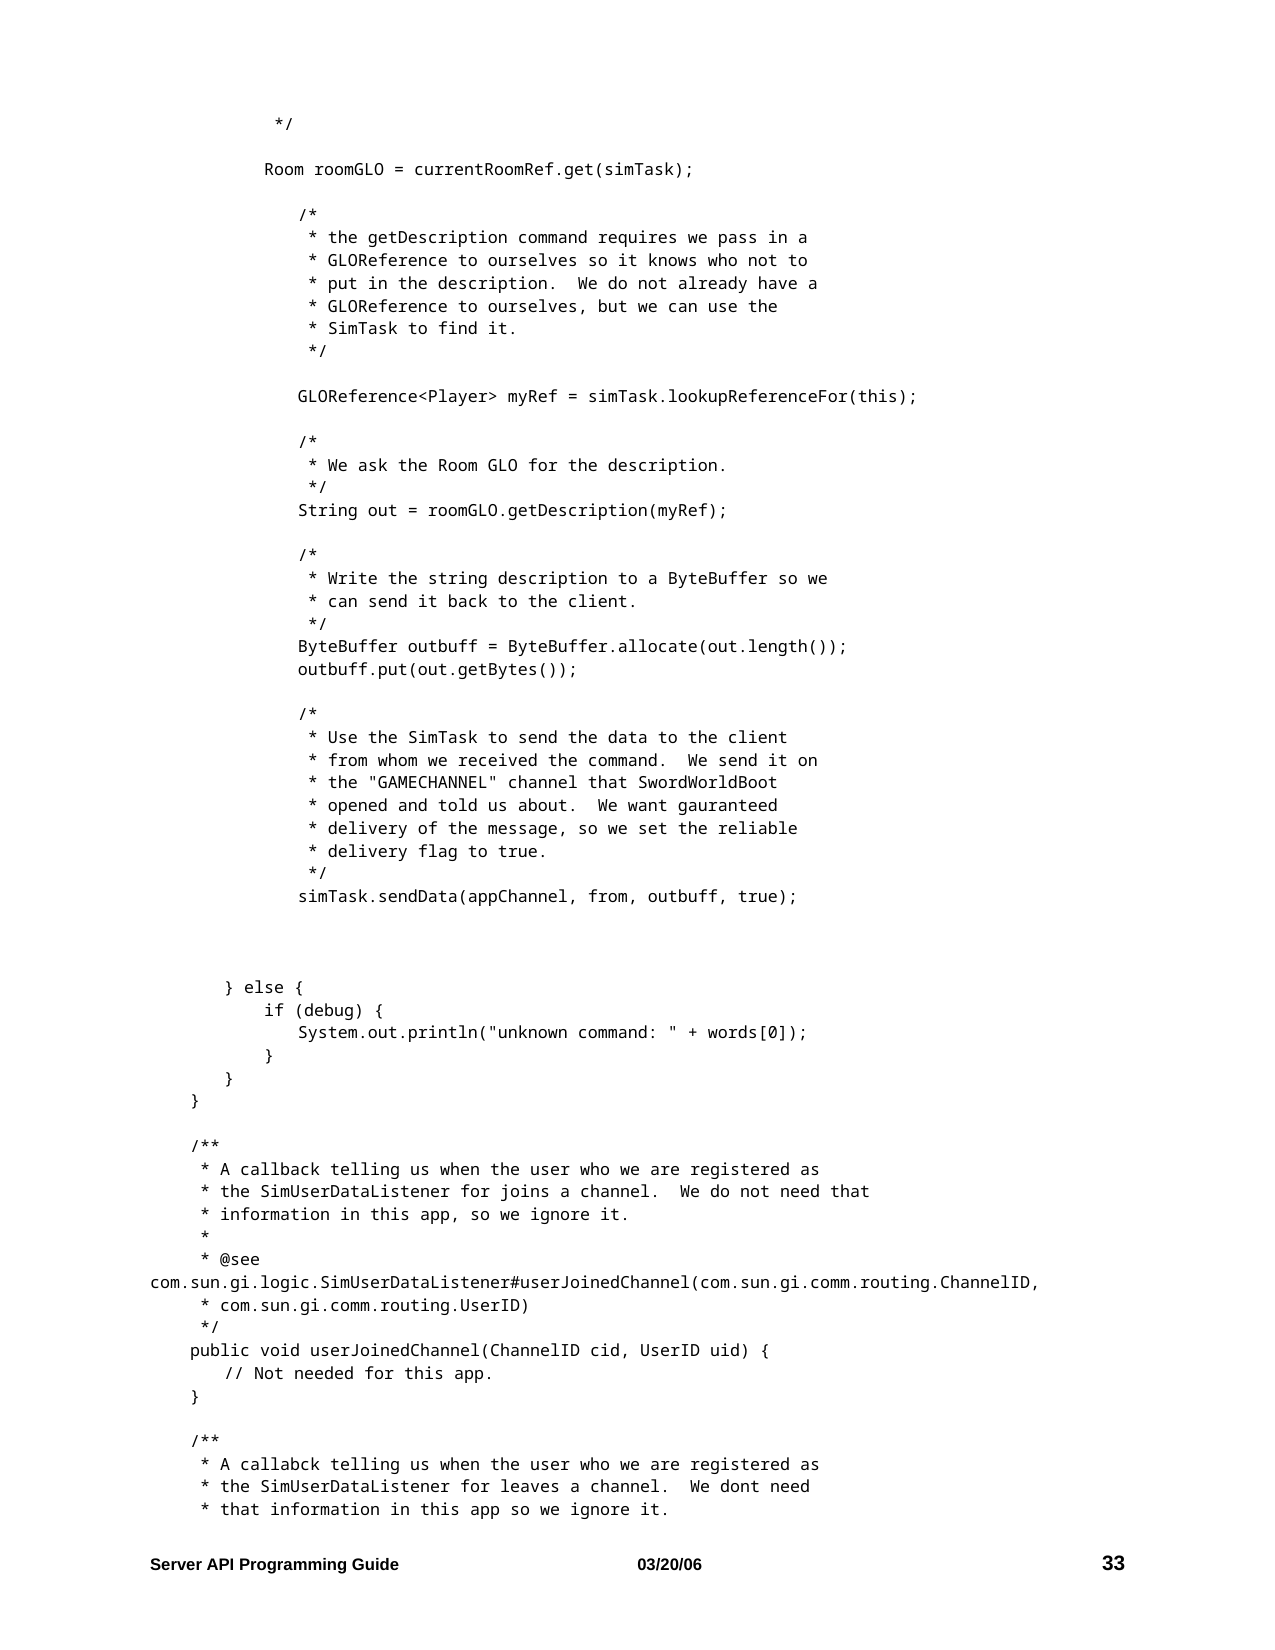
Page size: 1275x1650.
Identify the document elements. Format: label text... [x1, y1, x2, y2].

text } [150, 1089, 1125, 1112]
text * from whom we received the command. We send it on [150, 748, 1125, 771]
text /* [150, 430, 1125, 453]
text * A callback telling us when the user who we are registered as [150, 1157, 1125, 1180]
text * the "GAMECHANNEL" channel that SwordWorldBoot [150, 771, 1125, 794]
text * @see com.sun.gi.logic.SimUserDataListener#userJoinedChannel(com.sun.gi.comm.routing.ChannelID, [150, 1248, 1125, 1293]
text * delivery of the message, so we set the reliable [150, 816, 1125, 839]
text System.out.println("unknown command: " + words[0]); [150, 1021, 1125, 1043]
text /** [150, 1429, 1125, 1452]
text * the SimUserDataListener for joins a channel. We do not need that [150, 1180, 1125, 1202]
text Room roomGLO = currentRoomRef.get(simTask); [150, 158, 1125, 181]
text * put in the description. We do not already have a [150, 271, 1125, 294]
text * Write the string description to a ByteBuffer so we [150, 567, 1125, 589]
text String out = roomGLO.getDescription(myRef); [150, 498, 1125, 521]
text */ [150, 1316, 1125, 1339]
text /* [150, 203, 1125, 226]
text * [150, 1225, 1125, 1248]
text */ [150, 112, 1125, 135]
text } [150, 1384, 1125, 1407]
text * GLOReference to ourselves so it knows who not to [150, 249, 1125, 271]
text if (debug) { [150, 998, 1125, 1021]
text */ [150, 612, 1125, 635]
text /* [150, 544, 1125, 567]
text * can send it back to the client. [150, 589, 1125, 612]
text } else { [150, 975, 1125, 998]
text /** [150, 1134, 1125, 1157]
text GLOReference<Player> myRef = simTask.lookupReferenceFor(this); [150, 385, 1125, 408]
text } [150, 1043, 1125, 1066]
text * the getDescription command requires we pass in a [150, 226, 1125, 249]
text */ [150, 339, 1125, 362]
text * com.sun.gi.comm.routing.UserID) [150, 1293, 1125, 1316]
text simTask.sendData(appChannel, from, outbuff, true); [150, 884, 1125, 907]
text * Use the SimTask to send the data to the client [150, 726, 1125, 748]
text * delivery flag to true. [150, 839, 1125, 862]
text * We ask the Room GLO for the description. [150, 453, 1125, 476]
text * that information in this app so we ignore it. [150, 1498, 1125, 1520]
text * opened and told us about. We want gauranteed [150, 794, 1125, 816]
text * the SimUserDataListener for leaves a channel. We dont need [150, 1475, 1125, 1498]
text * SimTask to find it. [150, 317, 1125, 339]
text * information in this app, so we ignore it. [150, 1202, 1125, 1225]
text */ [150, 476, 1125, 498]
text */ [150, 862, 1125, 884]
text * GLOReference to ourselves, but we can use the [150, 294, 1125, 317]
text ByteBuffer outbuff = ByteBuffer.allocate(out.length()); [150, 635, 1125, 657]
text public void userJoinedChannel(ChannelID cid, UserID uid) { [150, 1339, 1125, 1361]
text /* [150, 703, 1125, 726]
text outbuff.put(out.getBytes()); [150, 657, 1125, 680]
text // Not needed for this app. [150, 1361, 1125, 1384]
text } [150, 1066, 1125, 1089]
text * A callabck telling us when the user who we are registered as [150, 1452, 1125, 1475]
